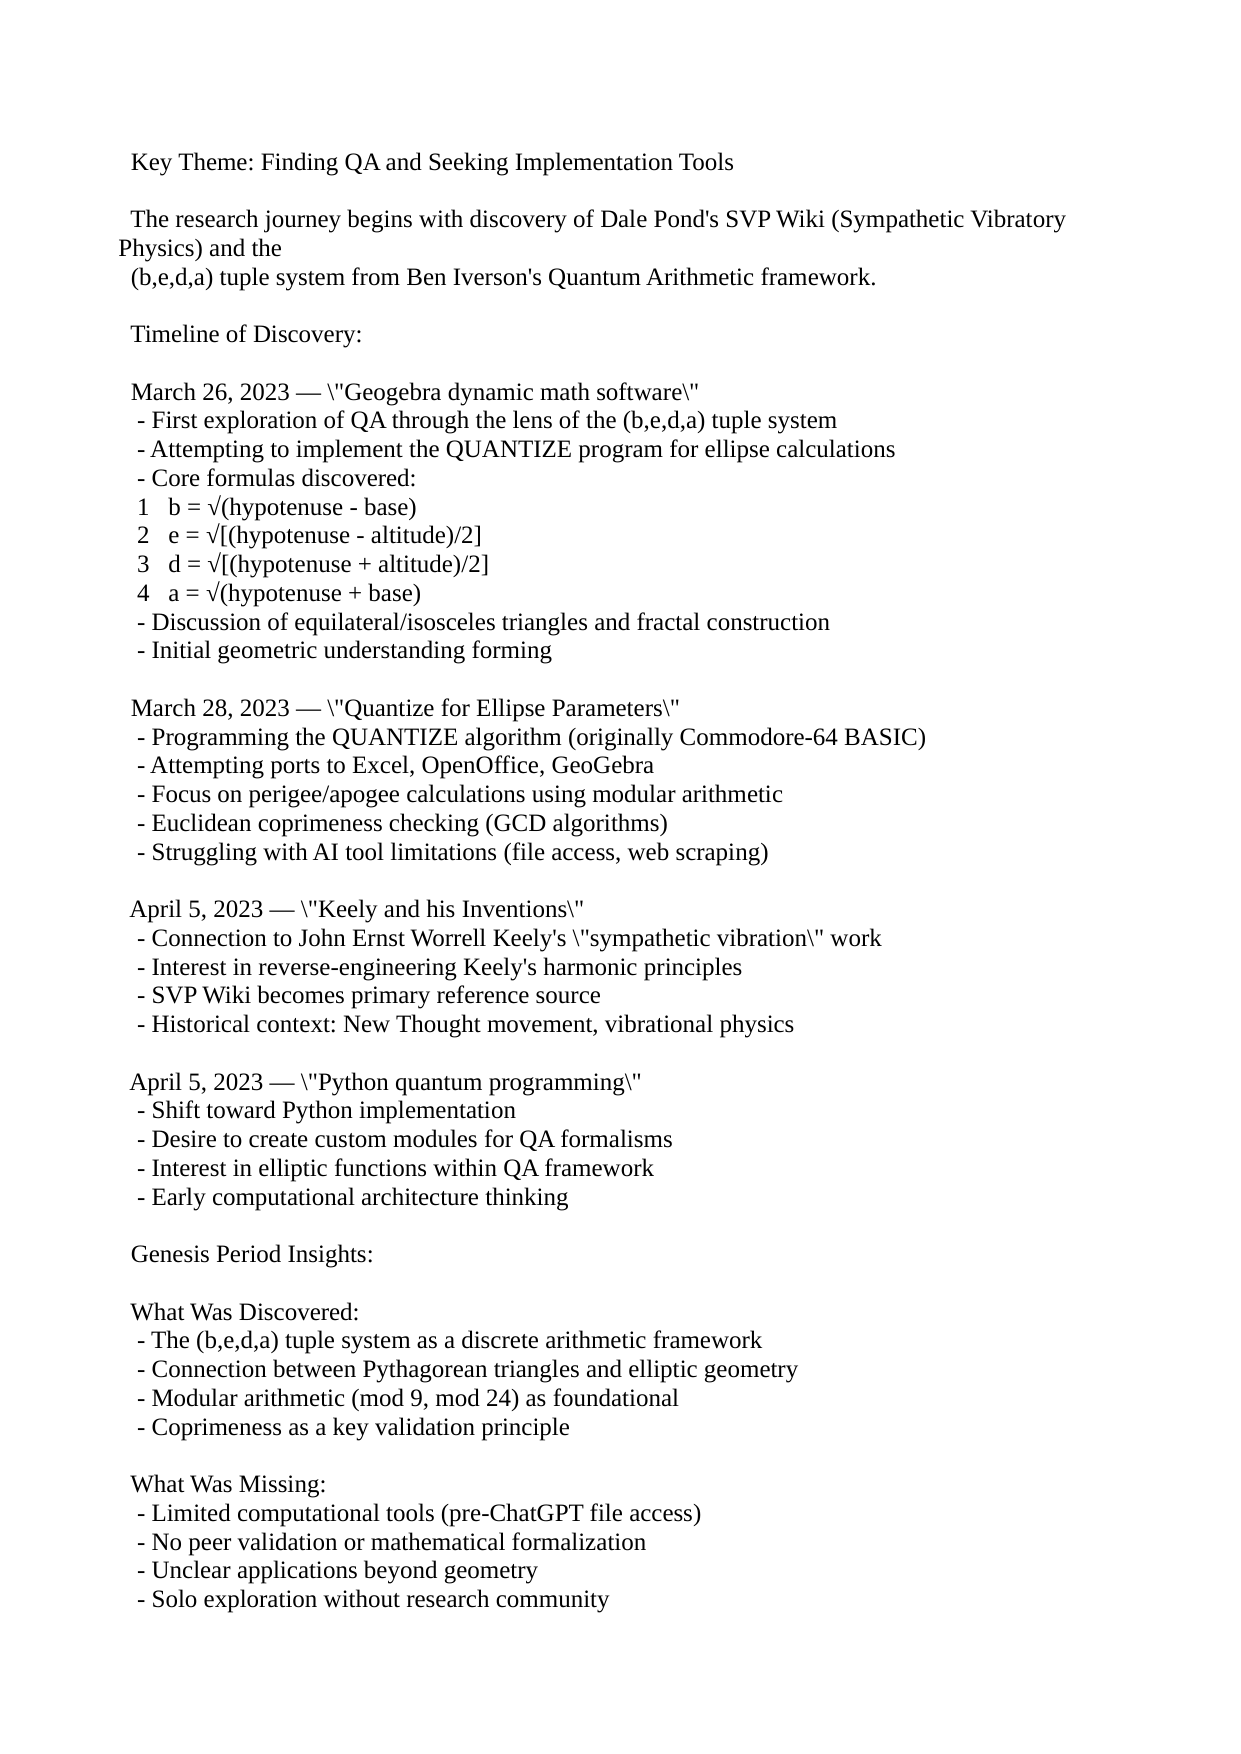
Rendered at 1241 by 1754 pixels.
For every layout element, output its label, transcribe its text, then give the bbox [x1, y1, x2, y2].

text March 28, 2023 — \"Quantize for Ellipse Parameters\" [118, 693, 1122, 722]
text - The (b,e,d,a) tuple system as a discrete arithmetic framework [118, 1326, 1122, 1354]
text - Attempting ports to Excel, OpenOffice, GeoGebra [118, 751, 1122, 779]
text - Core formulas discovered: [118, 463, 1122, 492]
text - Early computational architecture thinking [118, 1182, 1122, 1211]
text Key Theme: Finding QA and Seeking Implementation Tools [118, 147, 1122, 176]
text - Limited computational tools (pre-ChatGPT file access) [118, 1498, 1122, 1527]
text The research journey begins with discovery of Dale Pond's SVP Wiki (Sympathetic Vibratory Physics) and the [118, 204, 1122, 262]
text - Connection to John Ernst Worrell Keely's \"sympathetic vibration\" work [118, 923, 1122, 952]
text 1 b = √(hypotenuse - base) [118, 492, 1122, 521]
text 2 e = √[(hypotenuse - altitude)/2] [118, 521, 1122, 549]
text Genesis Period Insights: [118, 1239, 1122, 1268]
text March 26, 2023 — \"Geogebra dynamic math software\" [118, 377, 1122, 406]
text - Euclidean coprimeness checking (GCD algorithms) [118, 808, 1122, 837]
text What Was Missing: [118, 1469, 1122, 1498]
text - Discussion of equilateral/isosceles triangles and fractal construction [118, 607, 1122, 636]
text 3 d = √[(hypotenuse + altitude)/2] [118, 549, 1122, 578]
text - SVP Wiki becomes primary reference source [118, 981, 1122, 1009]
text - Solo exploration without research community [118, 1584, 1122, 1613]
text - Shift toward Python implementation [118, 1096, 1122, 1124]
text - Unclear applications beyond geometry [118, 1556, 1122, 1584]
text April 5, 2023 — \"Keely and his Inventions\" [118, 894, 1122, 923]
text - Connection between Pythagorean triangles and elliptic geometry [118, 1354, 1122, 1383]
text - Coprimeness as a key validation principle [118, 1412, 1122, 1441]
text - Attempting to implement the QUANTIZE program for ellipse calculations [118, 434, 1122, 463]
text 4 a = √(hypotenuse + base) [118, 578, 1122, 607]
text April 5, 2023 — \"Python quantum programming\" [118, 1067, 1122, 1096]
text - Desire to create custom modules for QA formalisms [118, 1124, 1122, 1153]
text - No peer validation or mathematical formalization [118, 1527, 1122, 1556]
text - Struggling with AI tool limitations (file access, web scraping) [118, 837, 1122, 866]
text - First exploration of QA through the lens of the (b,e,d,a) tuple system [118, 406, 1122, 434]
text What Was Discovered: [118, 1297, 1122, 1326]
text - Interest in elliptic functions within QA framework [118, 1153, 1122, 1182]
text - Initial geometric understanding forming [118, 636, 1122, 664]
text - Historical context: New Thought movement, vibrational physics [118, 1009, 1122, 1038]
text - Interest in reverse-engineering Keely's harmonic principles [118, 952, 1122, 981]
text Timeline of Discovery: [118, 319, 1122, 348]
text (b,e,d,a) tuple system from Ben Iverson's Quantum Arithmetic framework. [118, 262, 1122, 291]
text - Focus on perigee/apogee calculations using modular arithmetic [118, 779, 1122, 808]
text - Modular arithmetic (mod 9, mod 24) as foundational [118, 1383, 1122, 1412]
text - Programming the QUANTIZE algorithm (originally Commodore-64 BASIC) [118, 722, 1122, 751]
